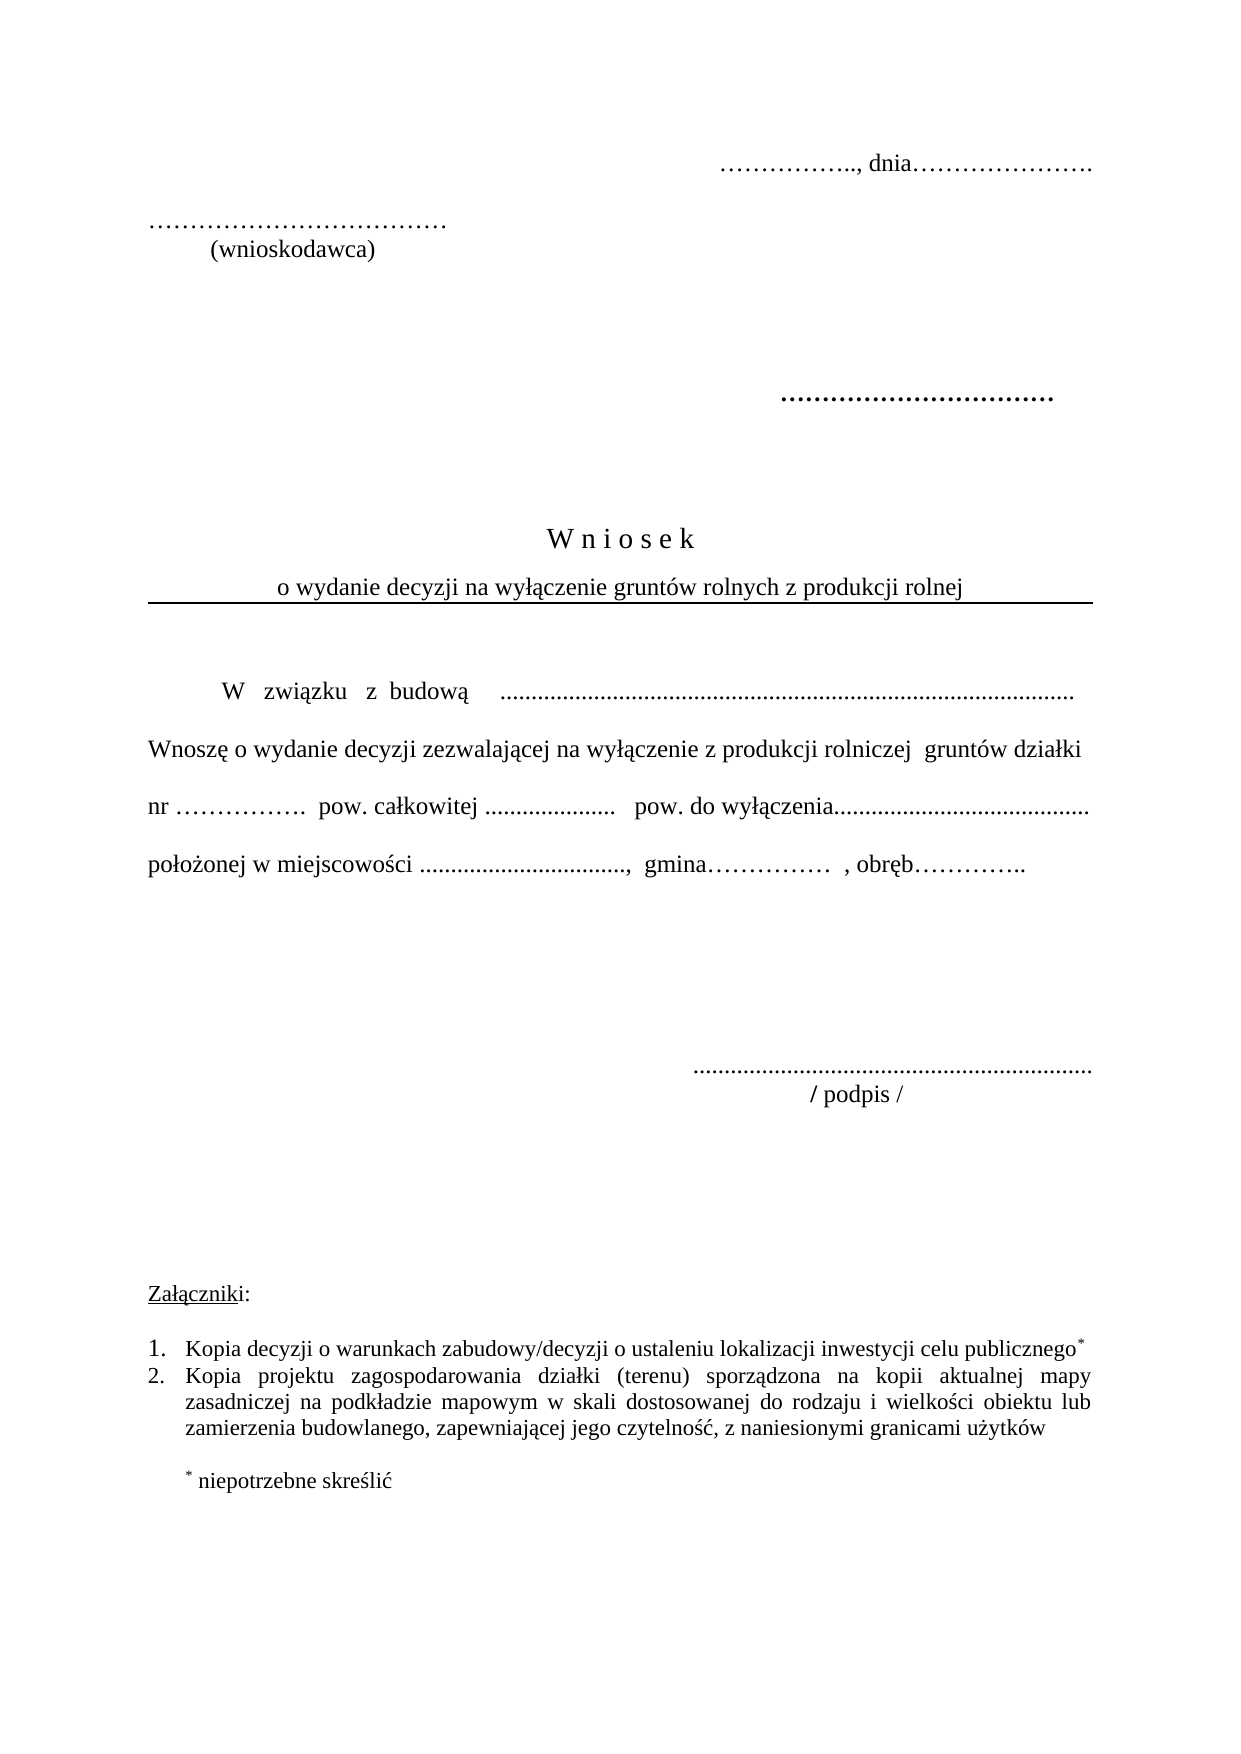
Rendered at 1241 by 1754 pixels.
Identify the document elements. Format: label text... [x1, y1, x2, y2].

text Załączniki: [148, 1280, 1093, 1307]
text o wydanie decyzji na wyłączenie gruntów rolnych z produkcji rolnej [148, 572, 1093, 602]
list Kopia projektu zagospodarowania działki (terenu) sporządzona na kopii aktualnej mapy zasadniczej na podkładzie mapowym w skali dostosowanej do rodzaju i wielkości obiektu lub zamierzenia budowlanego, zapewniającej jego czytelność, z naniesionymi granicami użytków [148, 1362, 1093, 1441]
text / podpis / [148, 1079, 1093, 1108]
text nr ……………. pow. całkowitej ..................... pow. do wyłączenia......................................... [148, 791, 1093, 820]
text W związku z budową ............................................................................................ [148, 676, 1093, 705]
text Wnoszę o wydanie decyzji zezwalającej na wyłączenie z produkcji rolniczej gruntów działki [148, 734, 1093, 763]
text …………………………… [148, 378, 1093, 406]
text * niepotrzebne skreślić [185, 1467, 1093, 1493]
list Kopia decyzji o warunkach zabudowy/decyzji o ustaleniu lokalizacji inwestycji celu publicznego* [148, 1333, 1093, 1362]
text …………….., dnia…………………. [148, 148, 1093, 176]
text ................................................................ [148, 1050, 1093, 1079]
text W n i o s e k [148, 521, 1093, 555]
text (wnioskodawca) [148, 234, 1093, 263]
text położonej w miejscowości ................................., gmina…………… , obręb………….. [148, 849, 1093, 878]
text ……………………………… [148, 205, 1093, 234]
